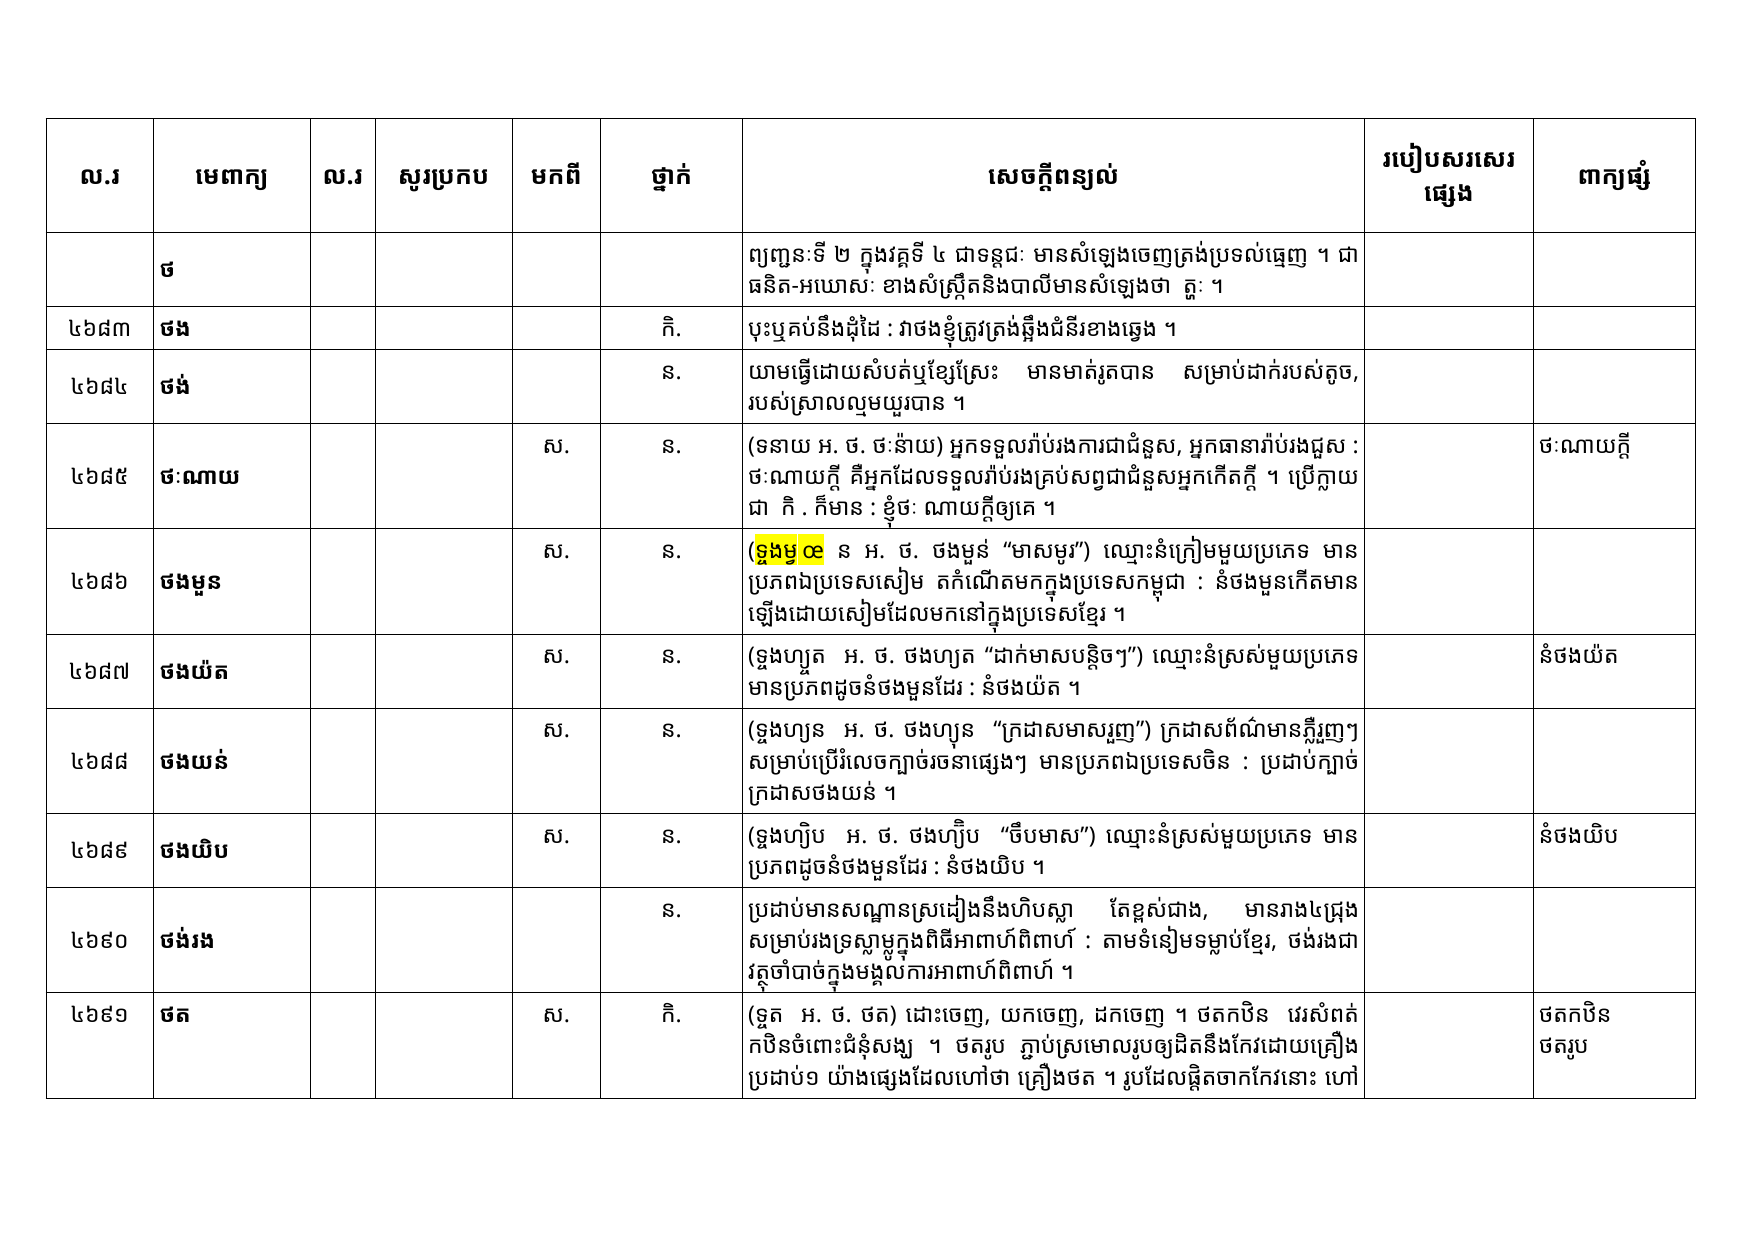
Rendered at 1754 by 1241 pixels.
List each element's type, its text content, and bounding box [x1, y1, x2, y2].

table_cell នំ​ថងយ៉ត [1534, 635, 1695, 707]
table_header មក​ពី [513, 119, 600, 232]
table_cell [1534, 888, 1695, 992]
table_cell បុះ​ឬ​គប់​នឹង​ដុំ​ដៃ : វា​ថង​ខ្ញុំ​ត្រូវ​ត្រង់​ឆ្អឹង​ជំនីរ​ខាង​ឆ្វេង ។ [743, 307, 1364, 349]
table_cell [513, 350, 600, 423]
table_cell ៤៦៨៩ [47, 814, 153, 887]
table_cell [1365, 233, 1533, 306]
table_cell ស. [513, 529, 600, 633]
table_cell [376, 233, 512, 306]
table_cell [1365, 350, 1533, 423]
table_cell [311, 233, 375, 306]
table_cell ថ [154, 233, 310, 306]
table_cell [311, 529, 375, 633]
table_cell ន. [601, 635, 742, 707]
table_cell [1365, 888, 1533, 992]
table_cell ថង់ [154, 350, 310, 423]
table_cell (ទ្ចងម្វœ ន អ. ថ. ថងមួន់ “មាស​មូរ”) ឈ្មោះ​នំ​ក្រៀម​មួយ​ប្រភេទ មាន​ប្រភព​ឯ​ប្រទេស​សៀម ត​កំណើត​មក​ក្នុង​ប្រទេស​កម្ពុជា : នំ​ថងមួន​កើត​មាន​ឡើង​ដោយ​សៀម​ដែល​មក​នៅ​ក្នុង​ប្រទេស​ខ្មែរ ។ [743, 529, 1364, 633]
table_cell (ទ្ចងហ្យិប អ. ថ. ថងហ្យ៊‌ិប “ចឹប​មាស”) ឈ្មោះ​នំ​ស្រស់​មួយ​ប្រភេទ មាន​ប្រភព​ដូច​នំ​ថងមួន​ដែរ : នំ​ថងយិប ។ [743, 814, 1364, 887]
table_cell ថងយ៉ត [154, 635, 310, 707]
table_cell ៤៦៩០ [47, 888, 153, 992]
table_cell [376, 635, 512, 707]
table_cell [376, 424, 512, 528]
table_cell [1365, 709, 1533, 813]
table_cell [513, 888, 600, 992]
table_cell [1365, 424, 1533, 528]
table_cell ថៈណាយ​ក្ដី [1534, 424, 1695, 528]
table_cell [1365, 529, 1533, 633]
table_cell ថៈណាយ [154, 424, 310, 528]
table_cell ព្យញ្ជនៈ​ទី ២ ក្នុង​វគ្គ​ទី ៤ ជា​ទន្តជៈ មាន​សំឡេង​ចេញ​ត្រង់​ប្រទល់​ធ្មេញ ។ ជា​ធនិត-អឃោសៈ ខាង​សំស្រ្កឹត​និង​បាលី​មាន​សំឡេង​ថា ត្ហៈ ។ [743, 233, 1364, 306]
table_cell ស. [513, 709, 600, 813]
table_header មេ​ពាក្យ [154, 119, 310, 232]
table_cell ៤៦៨៥ [47, 424, 153, 528]
table_cell [513, 307, 600, 349]
table_cell ថង់​រង [154, 888, 310, 992]
table_cell [376, 307, 512, 349]
table_cell [1534, 529, 1695, 633]
table_header សេចក្ដី​ពន្យល់ [743, 119, 1364, 232]
table_cell ន. [601, 424, 742, 528]
table_cell [1365, 307, 1533, 349]
table_cell [311, 424, 375, 528]
table_cell ប្រដាប់​មាន​សណ្ឋាន​ស្រដៀង​នឹង​ហិប​ស្លា តែ​ខ្ពស់​ជាង, មាន​រាង​៤​ជ្រុង សម្រាប់​រង​ទ្រ​ស្លា​ម្លូ​ក្នុង​ពិធី​អាពាហ៍ពិពាហ៍ : តាម​ទំនៀម​ទម្លាប់​ខ្មែរ, ថង់​រង​ជា​វត្ថុ​ចាំបាច់​ក្នុង​មង្គល​ការ​អាពាហ៍ពិពាហ៍ ។ [743, 888, 1364, 992]
table_cell [376, 993, 512, 1097]
table_header ពាក្យ​ផ្សំ [1534, 119, 1695, 232]
table_header ល.រ [311, 119, 375, 232]
table_cell ថត [154, 993, 310, 1097]
table_cell (ទ្ចងហ្យន អ. ថ. ថងហ្យុន “ក្រដាស​មាស​រួញ”) ក្រដាស​ព័ណ៌​មាន​ភ្លឺ​រួញ​ៗ សម្រាប់​ប្រើ​រំលេច​ក្បាច់​រចនា​ផ្សេង​ៗ មាន​ប្រភព​ឯ​ប្រទេស​ចិន : ប្រដាប់​ក្បាច់​ក្រដាស​ថងយន់ ។ [743, 709, 1364, 813]
table_cell [1534, 709, 1695, 813]
table_cell ៤៦៨៨ [47, 709, 153, 813]
table_cell [1365, 993, 1533, 1097]
table_cell [311, 307, 375, 349]
table_cell [376, 814, 512, 887]
table_cell [47, 233, 153, 306]
table_cell [1534, 350, 1695, 423]
table_cell ៤៦៨៣ [47, 307, 153, 349]
table_header សូរ​ប្រកប [376, 119, 512, 232]
table_header របៀប​សរសេរ​ផ្សេង [1365, 119, 1533, 232]
table_cell ន. [601, 709, 742, 813]
table_cell ថងយិប [154, 814, 310, 887]
table_cell [1534, 233, 1695, 306]
table_cell [1365, 635, 1533, 707]
table_cell [311, 350, 375, 423]
table_cell [376, 888, 512, 992]
table_cell ន. [601, 814, 742, 887]
table_cell [311, 635, 375, 707]
table_cell [1365, 814, 1533, 887]
table_cell [311, 993, 375, 1097]
table_cell ថត​កឋិន ថត​រូប [1534, 993, 1695, 1097]
table_cell (ទ្ចត អ. ថ. ថត) ដោះ​ចេញ, យក​ចេញ, ដក​ចេញ ។ ថត​កឋិន វេរ​សំពត់​កឋិន​ចំពោះ​ជំនុំ​សង្ឃ ។ ថត​រូប ភ្ជាប់​ស្រមោល​រូប​ឲ្យ​ដិត​នឹង​កែវ​ដោយ​គ្រឿង​ប្រដាប់​១ យ៉ាង​ផ្សេង​ដែល​ហៅ​ថា គ្រឿង​ថត ។ រូប​ដែល​ផ្ដិត​ចាក​កែវ​នោះ ហៅ​ [743, 993, 1364, 1097]
table_cell [311, 709, 375, 813]
table_cell ន. [601, 888, 742, 992]
table_cell (ទ្ចងហ្យ្ចត អ. ថ. ថងហ្យត “ដាក់​មាស​បន្តិច​ៗ”) ឈ្មោះ​នំ​ស្រស់​មួយ​ប្រភេទ មាន​ប្រភព​ដូច​នំ​ថងមួន​ដែរ : នំ​ថងយ៉ត ។ [743, 635, 1364, 707]
table_cell [601, 233, 742, 306]
table_cell កិ. [601, 307, 742, 349]
table_cell យាម​ធ្វើ​ដោយ​សំបត់​ឬ​ខ្សែ​ស្រែះ មាន​មាត់​រូត​បាន សម្រាប់​ដាក់​របស់​តូច, របស់​ស្រាល​ល្មម​យួរ​បាន ។ [743, 350, 1364, 423]
table_cell ស. [513, 424, 600, 528]
table_cell [376, 709, 512, 813]
table_cell ន. [601, 529, 742, 633]
table_cell [376, 529, 512, 633]
table_cell ៤៦៨៧ [47, 635, 153, 707]
table_cell ៤៦៨៤ [47, 350, 153, 423]
table_cell នំ​ថងយិប [1534, 814, 1695, 887]
table_cell (ទនាយ អ. ថ. ថៈន៉ាយ) អ្នក​ទទួល​រ៉ាប់រង​ការ​ជា​ជំនួស, អ្នក​ធានា​រ៉ាប់រង​ជួស : ថៈណាយ​ក្ដី គឺ​អ្នក​ដែល​ទទួល​រ៉ាប់រង​គ្រប់​សព្វ​ជា​ជំនួស​អ្នក​កើត​ក្ដី ។ ប្រើ​ក្លាយ​ជា កិ . ក៏​មាន : ខ្ញុំ​ថៈ ណាយ​ក្ដី​ឲ្យ​គេ ។ [743, 424, 1364, 528]
table_cell ៤៦៩១ [47, 993, 153, 1097]
table_cell ៤៦៨៦ [47, 529, 153, 633]
table_cell ស. [513, 993, 600, 1097]
table_header ល.រ [47, 119, 153, 232]
table_cell ស. [513, 635, 600, 707]
table_cell ថងមួន [154, 529, 310, 633]
table_cell [1534, 307, 1695, 349]
table_cell [513, 233, 600, 306]
table_cell ន. [601, 350, 742, 423]
table_cell ស. [513, 814, 600, 887]
table_cell ថង [154, 307, 310, 349]
table_cell កិ. [601, 993, 742, 1097]
table_header ថ្នាក់ [601, 119, 742, 232]
table_cell [311, 888, 375, 992]
table_cell [376, 350, 512, 423]
table_cell [311, 814, 375, 887]
table_cell ថងយន់ [154, 709, 310, 813]
